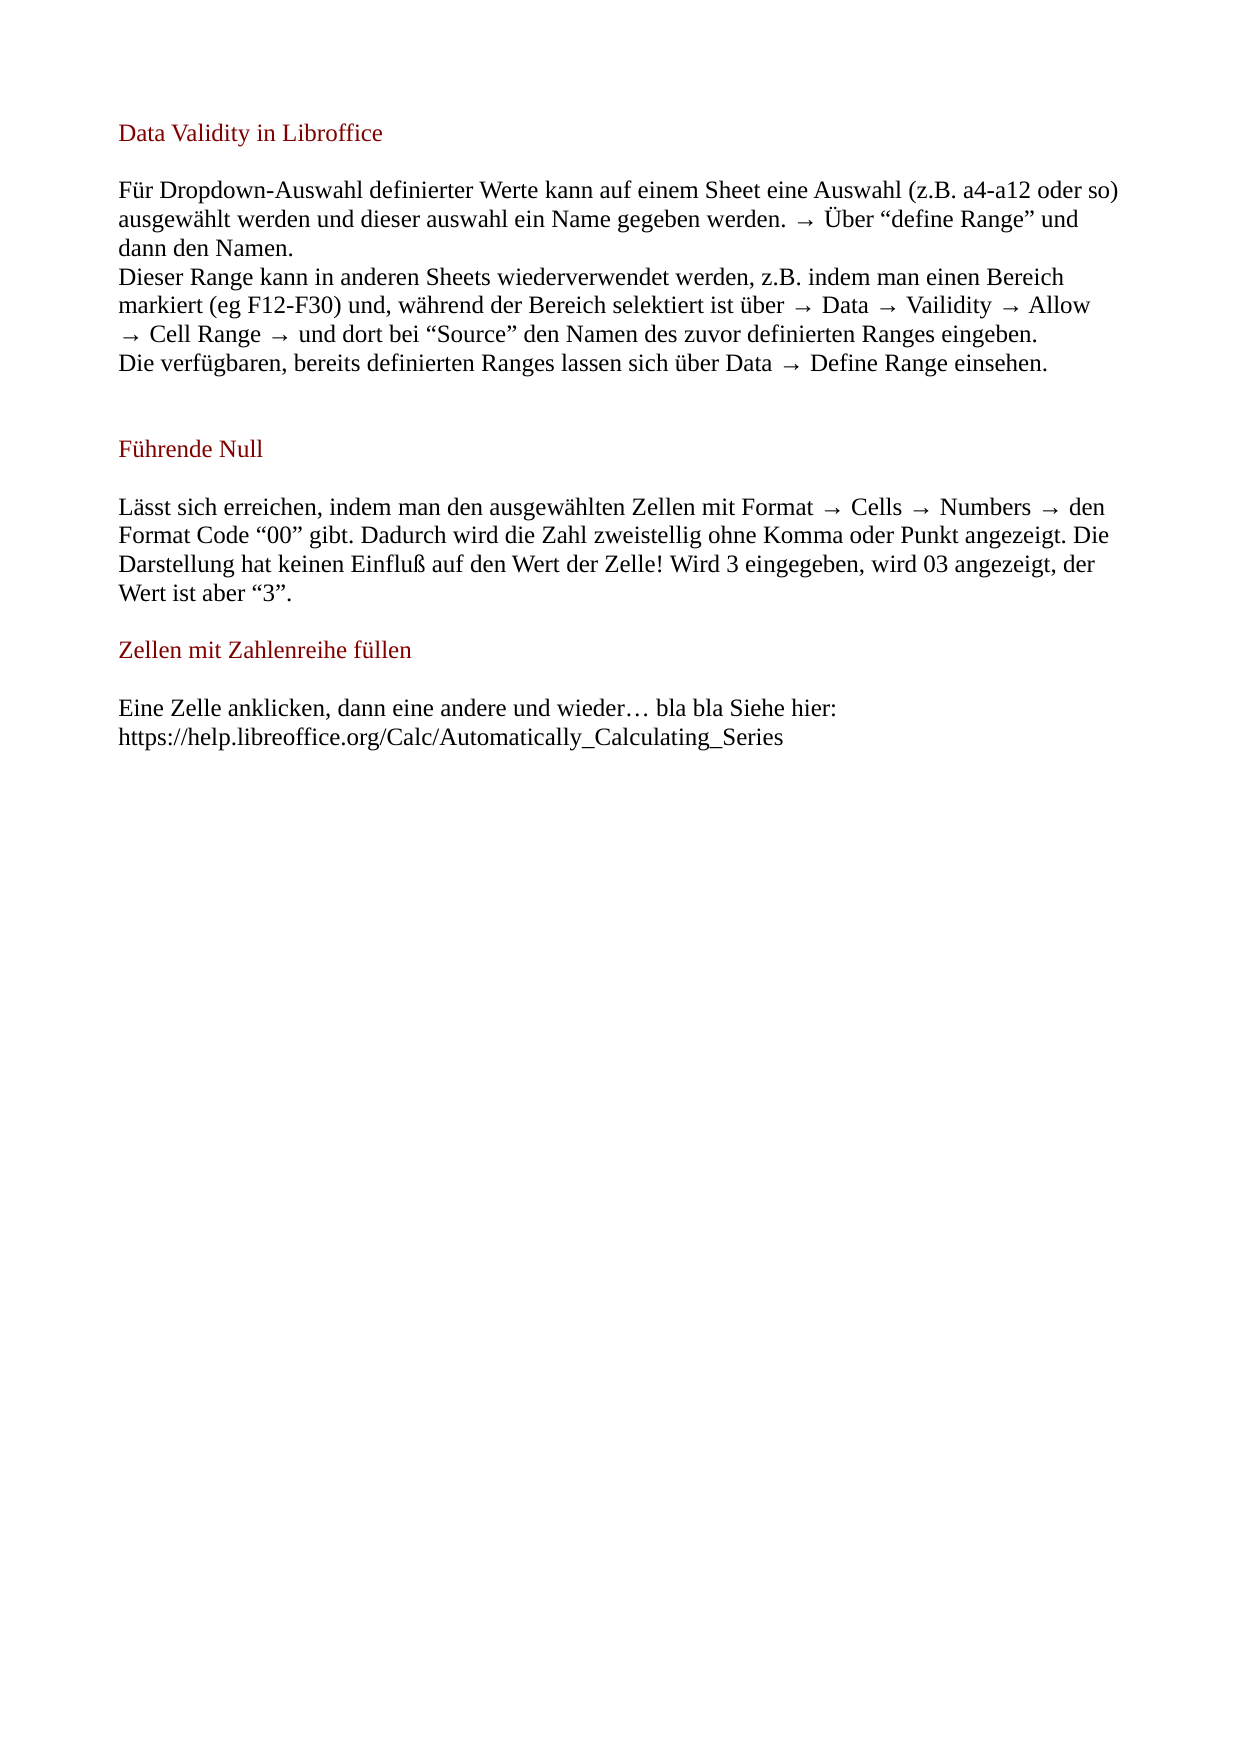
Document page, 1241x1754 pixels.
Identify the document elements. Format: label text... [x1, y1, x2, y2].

text Dieser Range kann in anderen Sheets wiederverwendet werden, z.B. indem man einen Bereich markiert (eg F12-F30) und, während der Bereich selektiert ist über → Data → Vailidity → Allow → Cell Range → und dort bei “Source” den Namen des zuvor definierten Ranges eingeben. [118, 262, 1122, 348]
text Lässt sich erreichen, indem man den ausgewählten Zellen mit Format → Cells → Numbers → den Format Code “00” gibt. Dadurch wird die Zahl zweistellig ohne Komma oder Punkt angezeigt. Die Darstellung hat keinen Einfluß auf den Wert der Zelle! Wird 3 eingegeben, wird 03 angezeigt, der Wert ist aber “3”. [118, 492, 1122, 607]
text Für Dropdown-Auswahl definierter Werte kann auf einem Sheet eine Auswahl (z.B. a4-a12 oder so) ausgewählt werden und dieser auswahl ein Name gegeben werden. → Über “define Range” und dann den Namen. [118, 176, 1122, 262]
text https://help.libreoffice.org/Calc/Automatically_Calculating_Series [118, 722, 1122, 751]
text Data Validity in Libroffice [118, 118, 1122, 147]
text Führende Null [118, 434, 1122, 463]
text Die verfügbaren, bereits definierten Ranges lassen sich über Data → Define Range einsehen. [118, 348, 1122, 377]
text Zellen mit Zahlenreihe füllen [118, 636, 1122, 664]
text Eine Zelle anklicken, dann eine andere und wieder… bla bla Siehe hier: [118, 693, 1122, 722]
